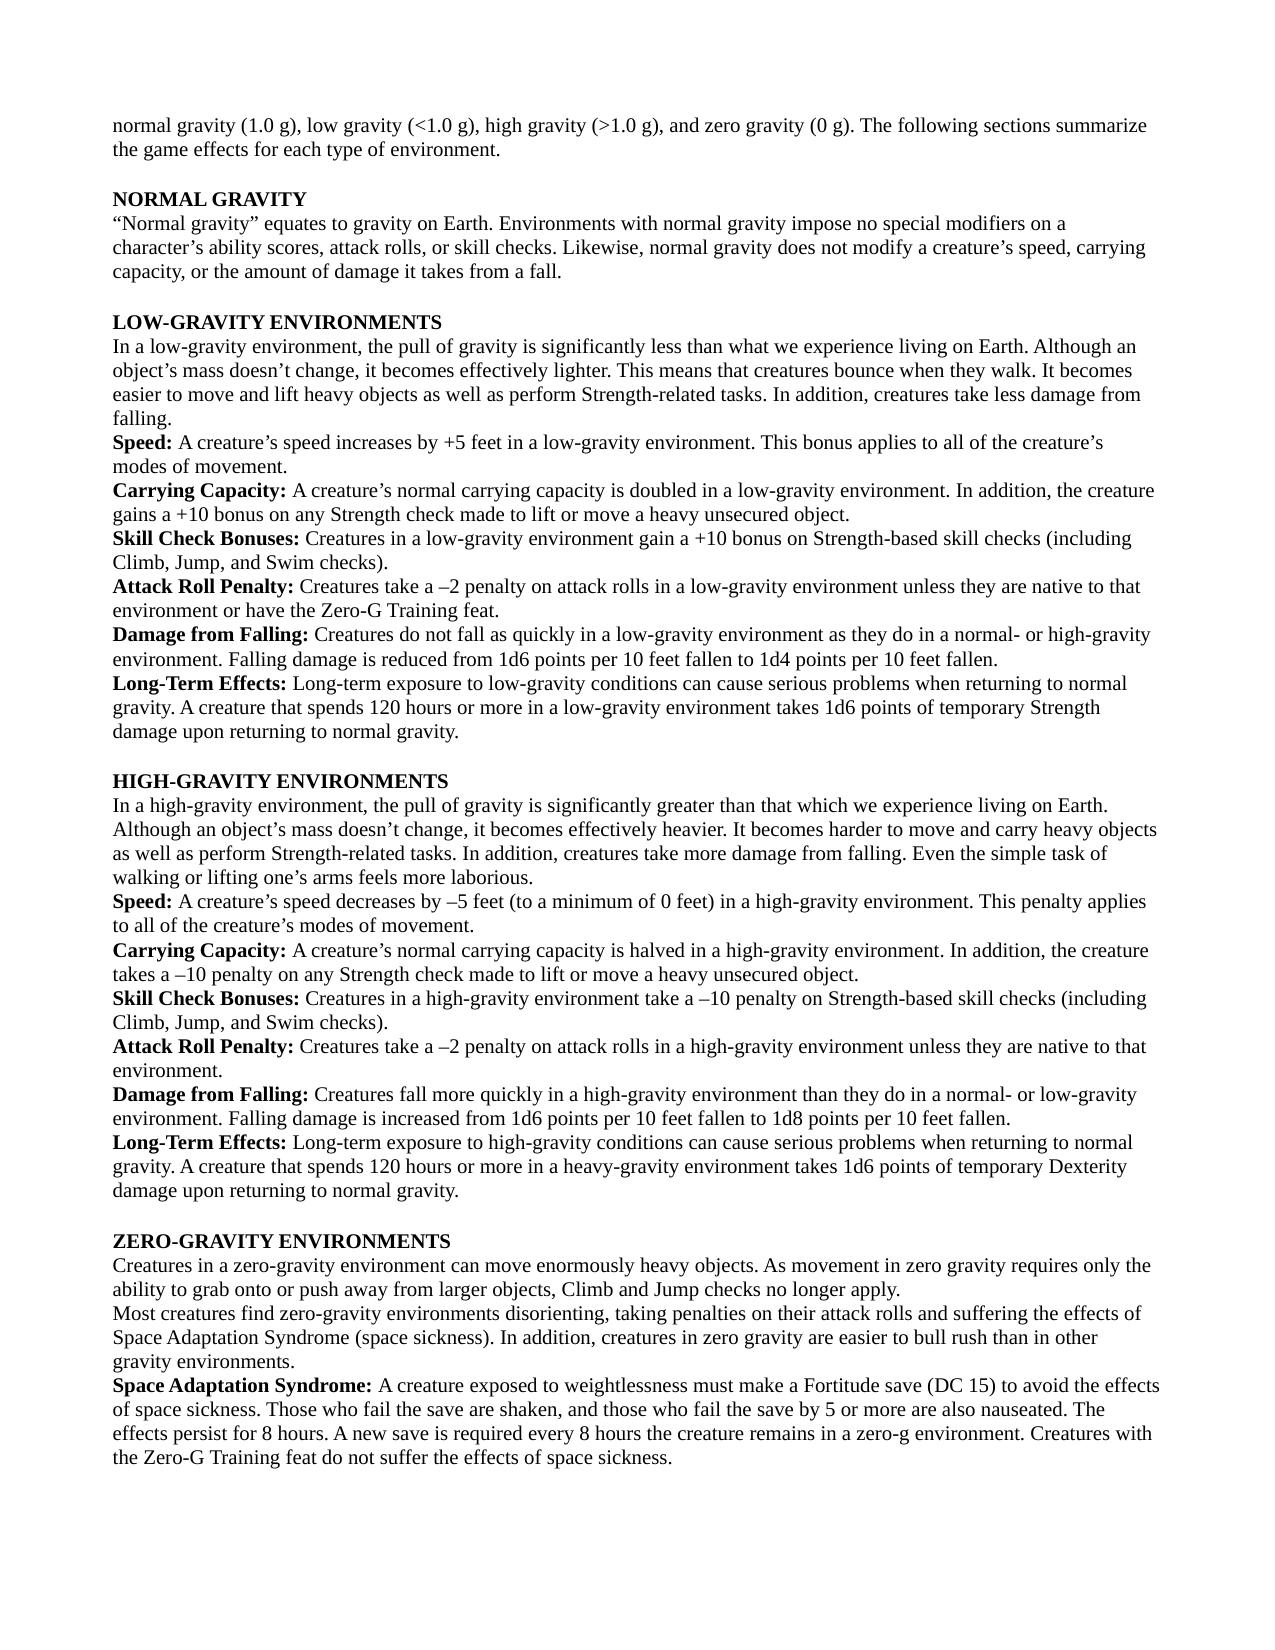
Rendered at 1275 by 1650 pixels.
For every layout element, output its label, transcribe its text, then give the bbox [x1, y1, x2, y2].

text Space Adaptation Syndrome: A creature exposed to weightlessness must make a Fortitude save (DC 15) to avoid the effects of space sickness. Those who fail the save are shaken, and those who fail the save by 5 or more are also nauseated. The effects persist for 8 hours. A new save is required every 8 hours the creature remains in a zero-g environment. Creatures with the Zero-G Training feat do not suffer the effects of space sickness. [112, 1373, 1162, 1469]
text Long-Term Effects: Long-term exposure to high-gravity conditions can cause serious problems when returning to normal gravity. A creature that spends 120 hours or more in a heavy-gravity environment takes 1d6 points of temporary Dexterity damage upon returning to normal gravity. [112, 1130, 1162, 1202]
subtitle NORMAL GRAVITY [112, 187, 1162, 211]
text Damage from Falling: Creatures fall more quickly in a high-gravity environment than they do in a normal- or low-gravity environment. Falling damage is increased from 1d6 points per 10 feet fallen to 1d8 points per 10 feet fallen. [112, 1082, 1162, 1130]
text Skill Check Bonuses: Creatures in a high-gravity environment take a –10 penalty on Strength-based skill checks (including Climb, Jump, and Swim checks). [112, 986, 1162, 1034]
text Long-Term Effects: Long-term exposure to low-gravity conditions can cause serious problems when returning to normal gravity. A creature that spends 120 hours or more in a low-gravity environment takes 1d6 points of temporary Strength damage upon returning to normal gravity. [112, 671, 1162, 743]
text Most creatures find zero-gravity environments disorienting, taking penalties on their attack rolls and suffering the effects of Space Adaptation Syndrome (space sickness). In addition, creatures in zero gravity are easier to bull rush than in other gravity environments. [112, 1301, 1162, 1373]
text Attack Roll Penalty: Creatures take a –2 penalty on attack rolls in a low-gravity environment unless they are native to that environment or have the Zero-G Training feat. [112, 574, 1162, 622]
text Carrying Capacity: A creature’s normal carrying capacity is halved in a high-gravity environment. In addition, the creature takes a –10 penalty on any Strength check made to lift or move a heavy unsecured object. [112, 937, 1162, 986]
subtitle ZERO-GRAVITY ENVIRONMENTS [112, 1228, 1162, 1253]
text Creatures in a zero-gravity environment can move enormously heavy objects. As movement in zero gravity requires only the ability to grab onto or push away from larger objects, Climb and Jump checks no longer apply. [112, 1253, 1162, 1301]
text Speed: A creature’s speed decreases by –5 feet (to a minimum of 0 feet) in a high-gravity environment. This penalty applies to all of the creature’s modes of movement. [112, 889, 1162, 937]
text In a low-gravity environment, the pull of gravity is significantly less than what we experience living on Earth. Although an object’s mass doesn’t change, it becomes effectively lighter. This means that creatures bounce when they walk. It becomes easier to move and lift heavy objects as well as perform Strength-related tasks. In addition, creatures take less damage from falling. [112, 334, 1162, 430]
text Attack Roll Penalty: Creatures take a –2 penalty on attack rolls in a high-gravity environment unless they are native to that environment. [112, 1034, 1162, 1082]
text normal gravity (1.0 g), low gravity (<1.0 g), high gravity (>1.0 g), and zero gravity (0 g). The following sections summarize the game effects for each type of environment. [112, 112, 1162, 161]
subtitle LOW-GRAVITY ENVIRONMENTS [112, 309, 1162, 334]
text Speed: A creature’s speed increases by +5 feet in a low-gravity environment. This bonus applies to all of the creature’s modes of movement. [112, 430, 1162, 478]
text Carrying Capacity: A creature’s normal carrying capacity is doubled in a low-gravity environment. In addition, the creature gains a +10 bonus on any Strength check made to lift or move a heavy unsecured object. [112, 478, 1162, 526]
subtitle HIGH-GRAVITY ENVIRONMENTS [112, 769, 1162, 793]
text In a high-gravity environment, the pull of gravity is significantly greater than that which we experience living on Earth. Although an object’s mass doesn’t change, it becomes effectively heavier. It becomes harder to move and carry heavy objects as well as perform Strength-related tasks. In addition, creatures take more damage from falling. Even the simple task of walking or lifting one’s arms feels more laborious. [112, 793, 1162, 889]
text Skill Check Bonuses: Creatures in a low-gravity environment gain a +10 bonus on Strength-based skill checks (including Climb, Jump, and Swim checks). [112, 526, 1162, 574]
text Damage from Falling: Creatures do not fall as quickly in a low-gravity environment as they do in a normal- or high-gravity environment. Falling damage is reduced from 1d6 points per 10 feet fallen to 1d4 points per 10 feet fallen. [112, 622, 1162, 671]
text “Normal gravity” equates to gravity on Earth. Environments with normal gravity impose no special modifiers on a character’s ability scores, attack rolls, or skill checks. Likewise, normal gravity does not modify a creature’s speed, carrying capacity, or the amount of damage it takes from a fall. [112, 211, 1162, 283]
